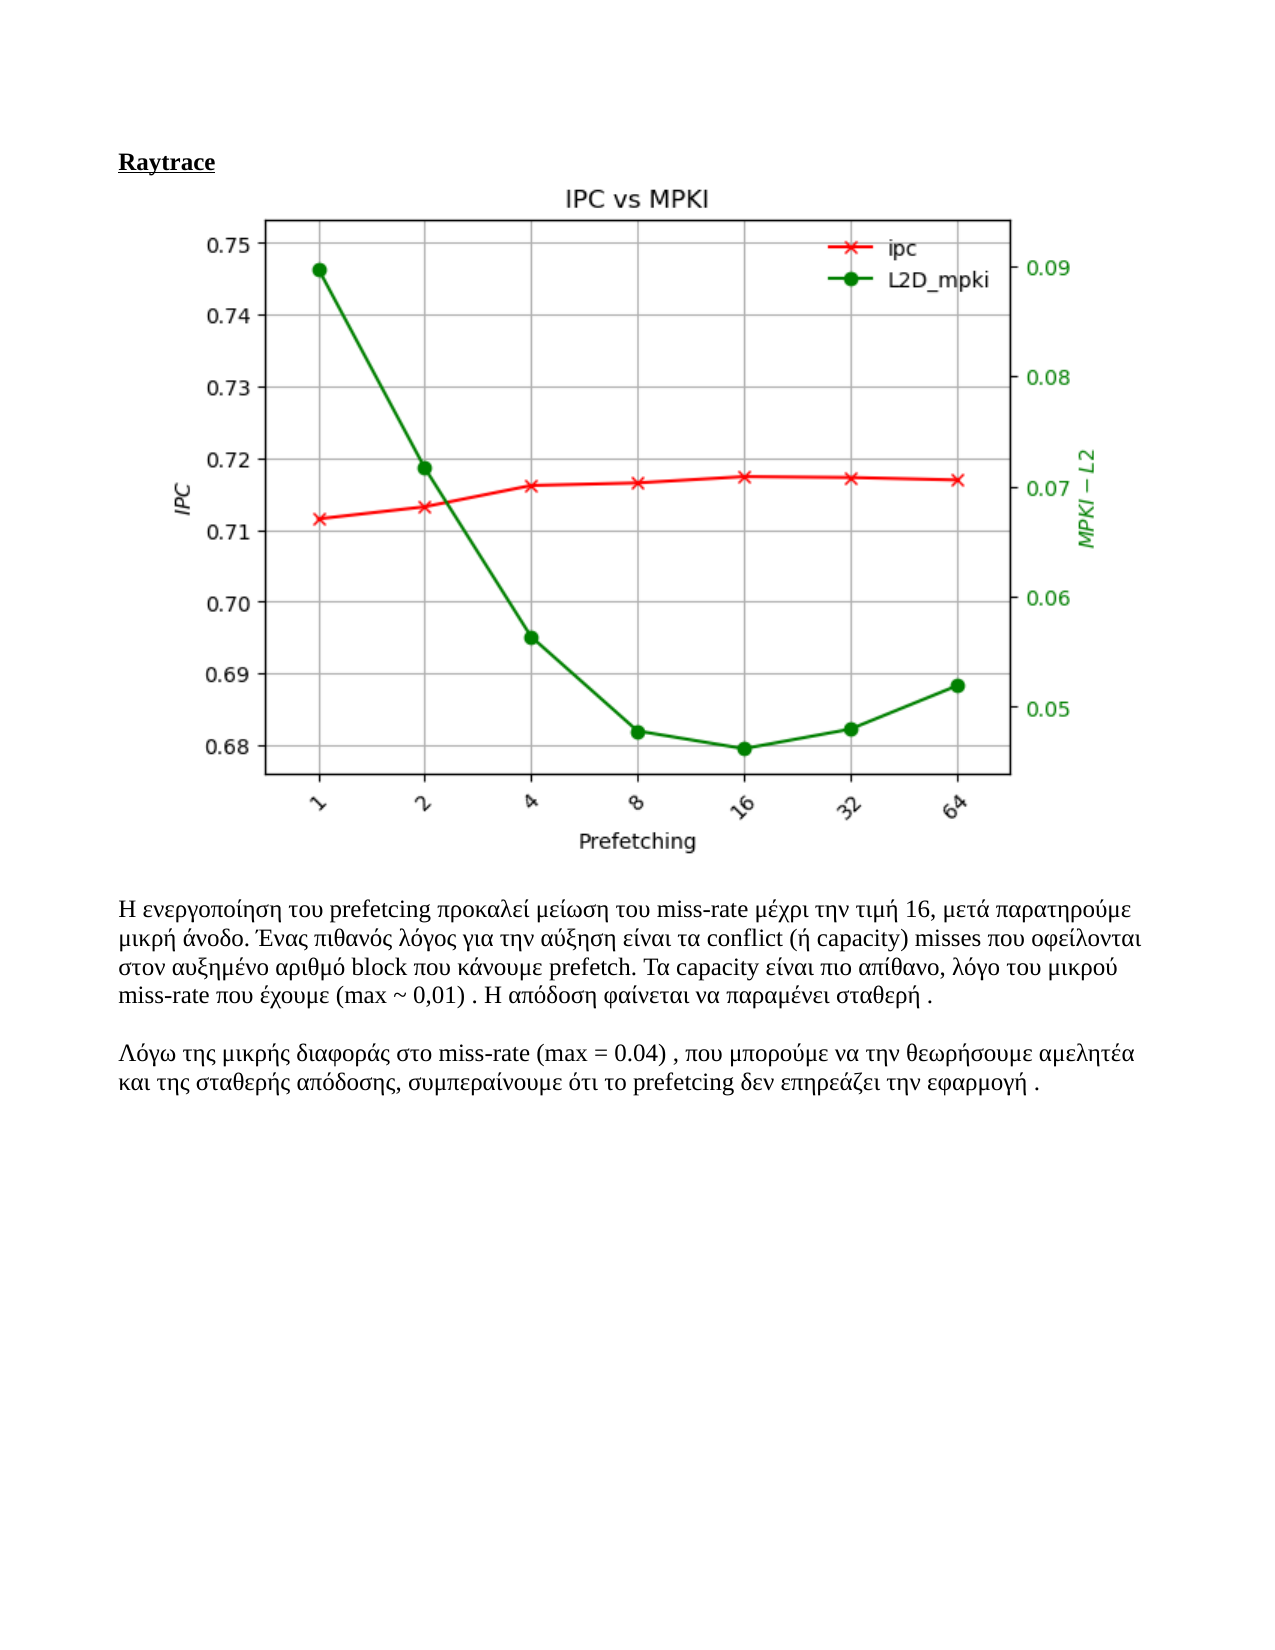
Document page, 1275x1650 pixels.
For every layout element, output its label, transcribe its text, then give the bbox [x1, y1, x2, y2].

text Raytrace [118, 147, 1157, 176]
text Η ενεργοποίηση του prefetcing προκαλεί μείωση του miss-rate μέχρι την τιμή 16, μετά παρατηρούμε μικρή άνοδο. Ένας πιθανός λόγος για την αύξηση είναι τα conflict (ή capacity) misses που οφείλονται στον αυξημένο αριθμό block που κάνουμε prefetch. Τα capacity είναι πιο απίθανο, λόγο του μικρού miss-rate που έχουμε (max ~ 0,01) . Η απόδοση φαίνεται να παραμένει σταθερή . [118, 894, 1157, 1009]
picture [160, 175, 1115, 867]
text Λόγω της μικρής διαφοράς στο miss-rate (max = 0.04) , που μπορούμε να την θεωρήσουμε αμελητέα και της σταθερής απόδοσης, συμπεραίνουμε ότι το prefetcing δεν επηρεάζει την εφαρμογή . [118, 1038, 1157, 1096]
